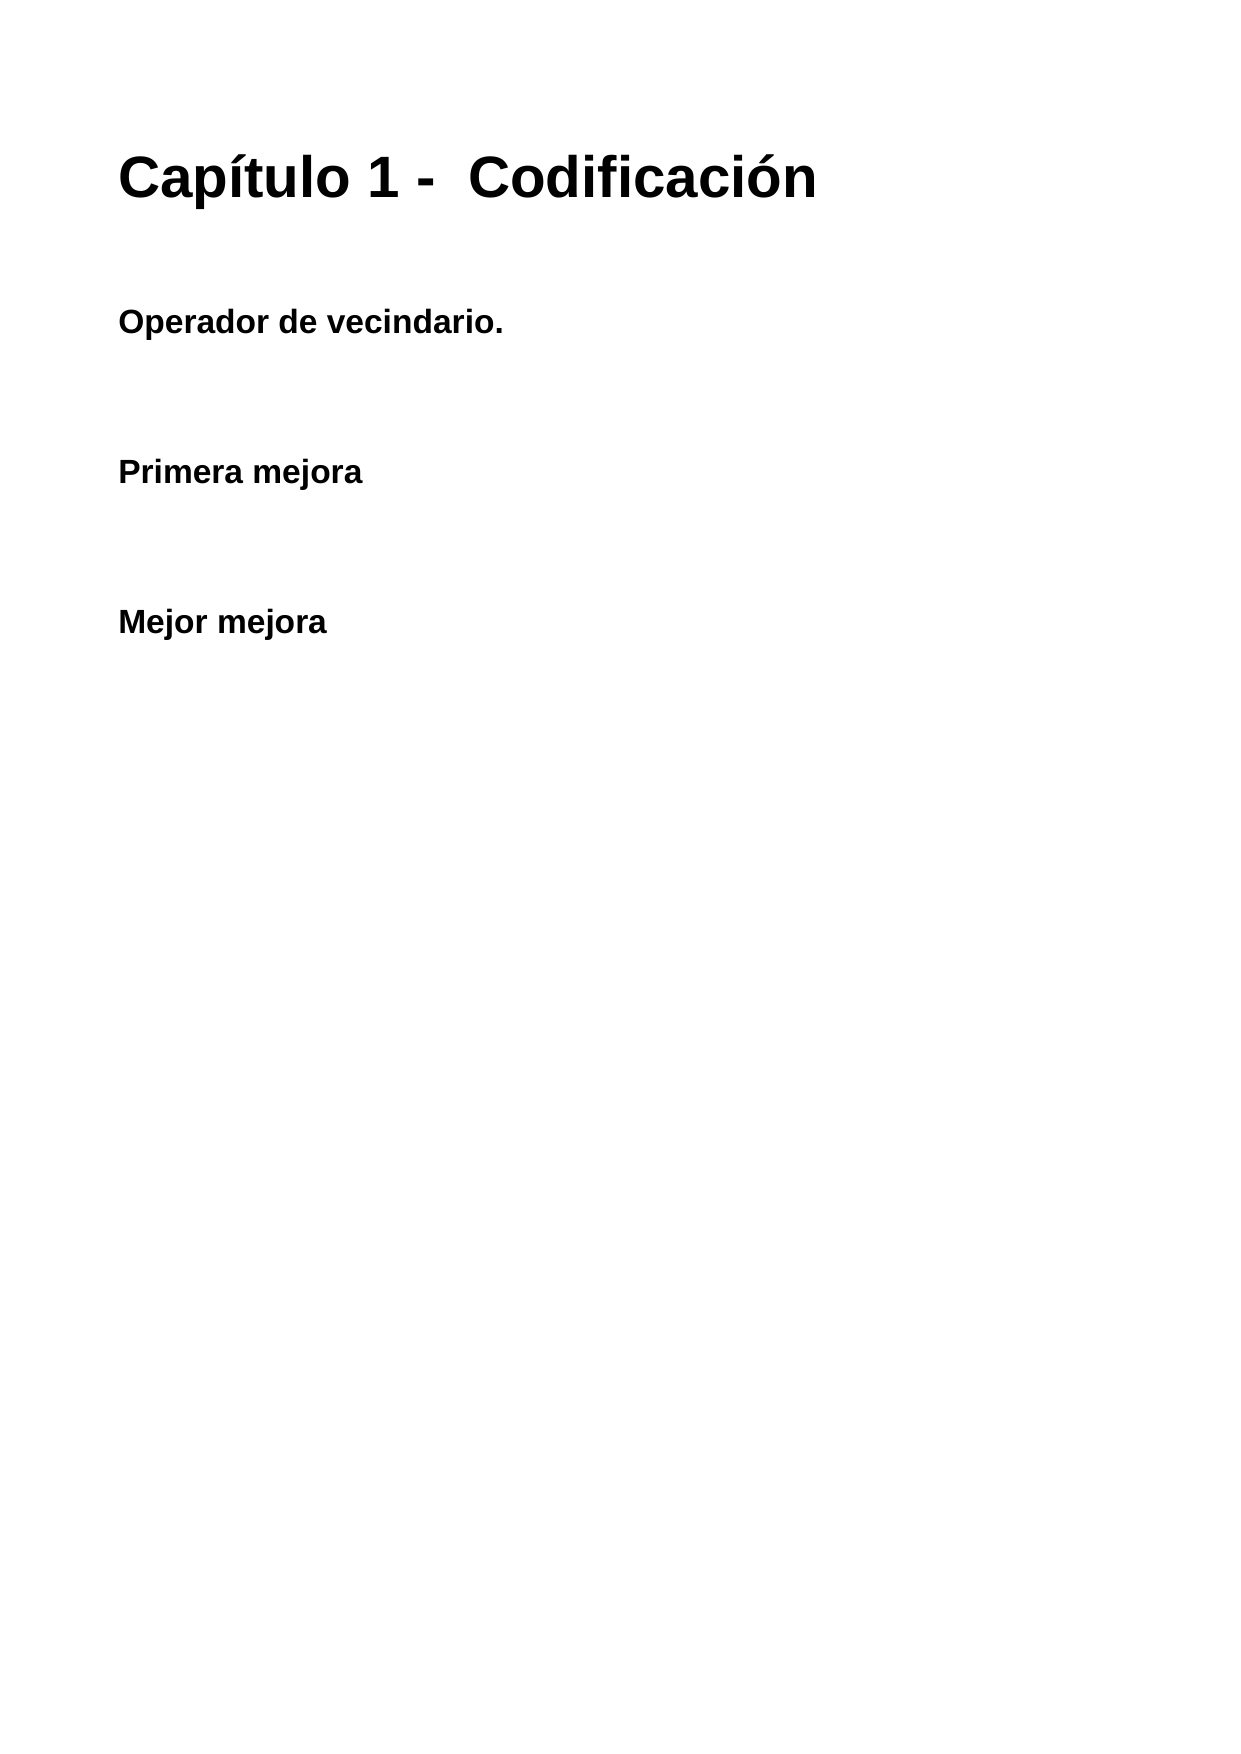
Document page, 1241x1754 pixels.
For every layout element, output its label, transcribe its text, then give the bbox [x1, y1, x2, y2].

subtitle Primera mejora [118, 452, 1122, 490]
subtitle Mejor mejora [118, 601, 1122, 640]
subtitle Operador de vecindario. [118, 302, 1122, 341]
subtitle Codificación [118, 143, 1122, 210]
